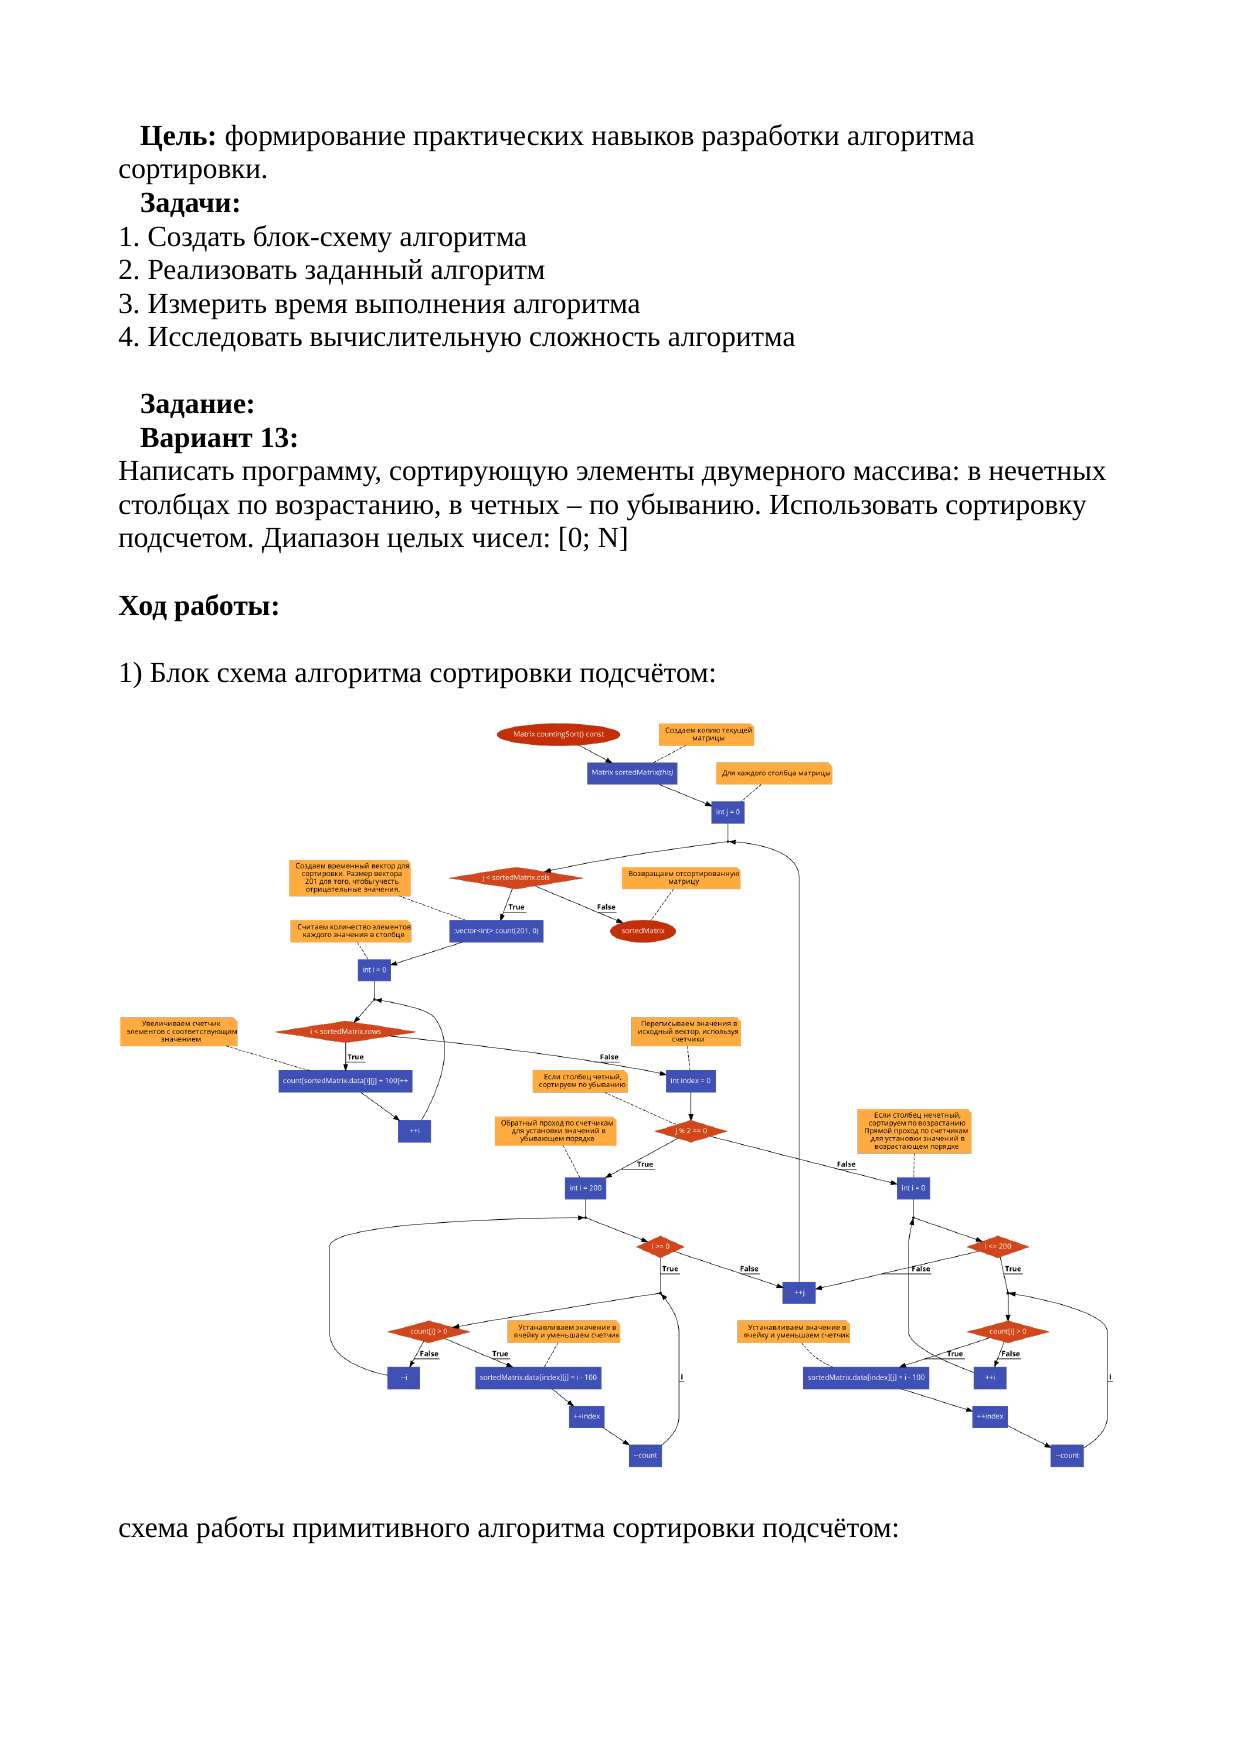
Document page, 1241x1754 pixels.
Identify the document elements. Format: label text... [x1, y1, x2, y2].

text Цель: формирование практических навыков разработки алгоритма сортировки. [118, 118, 1122, 185]
picture [118, 721, 1123, 1477]
text схема работы примитивного алгоритма сортировки подсчётом: [118, 1510, 1122, 1544]
text 1) Блок схема алгоритма сортировки подсчётом: [118, 655, 1122, 688]
text 1. Создать блок-схему алгоритма [118, 219, 1122, 252]
text 4. Исследовать вычислительную сложность алгоритма [118, 319, 1122, 353]
text 3. Измерить время выполнения алгоритма [118, 286, 1122, 319]
text Задачи: [118, 185, 1122, 219]
text Написать программу, сортирующую элементы двумерного массива: в нечетных столбцах по возрастанию, в четных – по убыванию. Использовать сортировку подсчетом. Диапазон целых чисел: [0; N] [118, 453, 1122, 554]
text 2. Реализовать заданный алгоритм [118, 252, 1122, 286]
text Вариант 13: [118, 420, 1122, 453]
text Ход работы: [118, 588, 1122, 621]
text Задание: [118, 386, 1122, 420]
